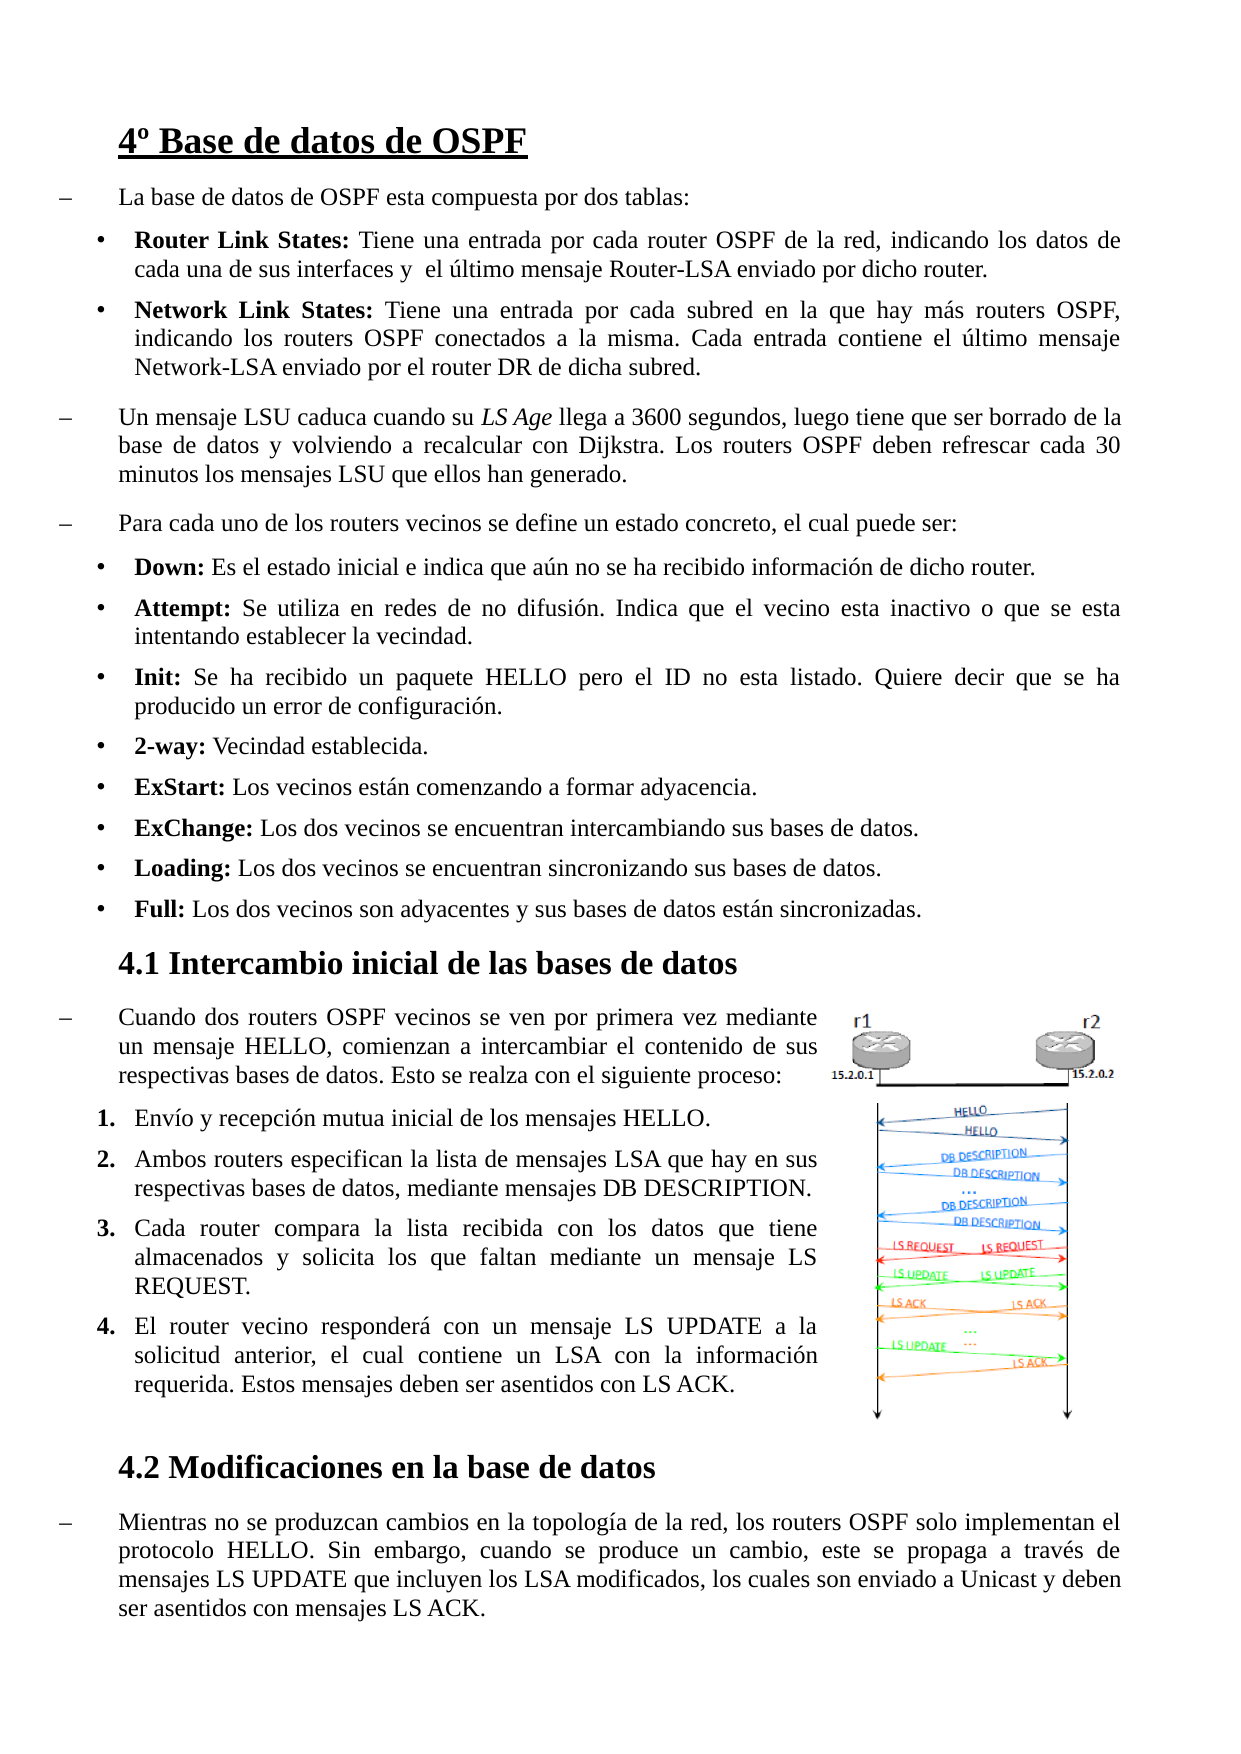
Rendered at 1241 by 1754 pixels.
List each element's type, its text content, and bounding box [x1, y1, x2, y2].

text – La base de datos de OSPF esta compuesta por dos tablas: [59, 182, 1122, 211]
list El router vecino responderá con un mensaje LS UPDATE a la solicitud anterior, el cual contiene un LSA con la información requerida. Estos mensajes deben ser asentidos con LS ACK. [97, 1311, 830, 1398]
list Attempt: Se utiliza en redes de no difusión. Indica que el vecino esta inactivo o que se esta intentando establecer la vecindad. [97, 593, 1122, 650]
list Envío y recepción mutua inicial de los mensajes HELLO. [97, 1103, 830, 1132]
list 2-way: Vecindad establecida. [97, 731, 1122, 760]
text 4.2 Modificaciones en la base de datos [118, 1448, 1122, 1486]
list ExChange: Los dos vecinos se encuentran intercambiando sus bases de datos. [97, 813, 1122, 841]
list ExStart: Los vecinos están comenzando a formar adyacencia. [97, 772, 1122, 801]
list Down: Es el estado inicial e indica que aún no se ha recibido información de dicho router. [97, 552, 1122, 581]
text – Mientras no se produzcan cambios en la topología de la red, los routers OSPF solo implementan el protocolo HELLO. Sin embargo, cuando se produce un cambio, este se propaga a través de mensajes LS UPDATE que incluyen los LSA modificados, los cuales son enviado a Unicast y deben ser asentidos con mensajes LS ACK. [59, 1507, 1122, 1622]
text – Para cada uno de los routers vecinos se define un estado concreto, el cual puede ser: [59, 508, 1122, 537]
list Ambos routers especifican la lista de mensajes LSA que hay en sus respectivas bases de datos, mediante mensajes DB DESCRIPTION. [97, 1144, 830, 1201]
list Loading: Los dos vecinos se encuentran sincronizando sus bases de datos. [97, 853, 1122, 882]
list Full: Los dos vecinos son adyacentes y sus bases de datos están sincronizadas. [97, 894, 1122, 923]
text – Cuando dos routers OSPF vecinos se ven por primera vez mediante un mensaje HELLO, comienzan a intercambiar el contenido de sus respectivas bases de datos. Esto se realza con el siguiente proceso: [59, 1002, 1122, 1088]
list Network Link States: Tiene una entrada por cada subred en la que hay más routers OSPF, indicando los routers OSPF conectados a la misma. Cada entrada contiene el último mensaje Network-LSA enviado por el router DR de dicha subred. [97, 295, 1122, 381]
list Router Link States: Tiene una entrada por cada router OSPF de la red, indicando los datos de cada una de sus interfaces y el último mensaje Router-LSA enviado por dicho router. [97, 225, 1122, 283]
text 4º Base de datos de OSPF [118, 118, 1122, 161]
list Init: Se ha recibido un paquete HELLO pero el ID no esta listado. Quiere decir que se ha producido un error de configuración. [97, 662, 1122, 719]
list Cada router compara la lista recibida con los datos que tiene almacenados y solicita los que faltan mediante un mensaje LS REQUEST. [97, 1213, 830, 1299]
picture [830, 1009, 1123, 1422]
text – Un mensaje LSU caduca cuando su LS Age llega a 3600 segundos, luego tiene que ser borrado de la base de datos y volviendo a recalcular con Dijkstra. Los routers OSPF deben refrescar cada 30 minutos los mensajes LSU que ellos han generado. [59, 402, 1122, 488]
text 4.1 Intercambio inicial de las bases de datos [118, 943, 1122, 982]
